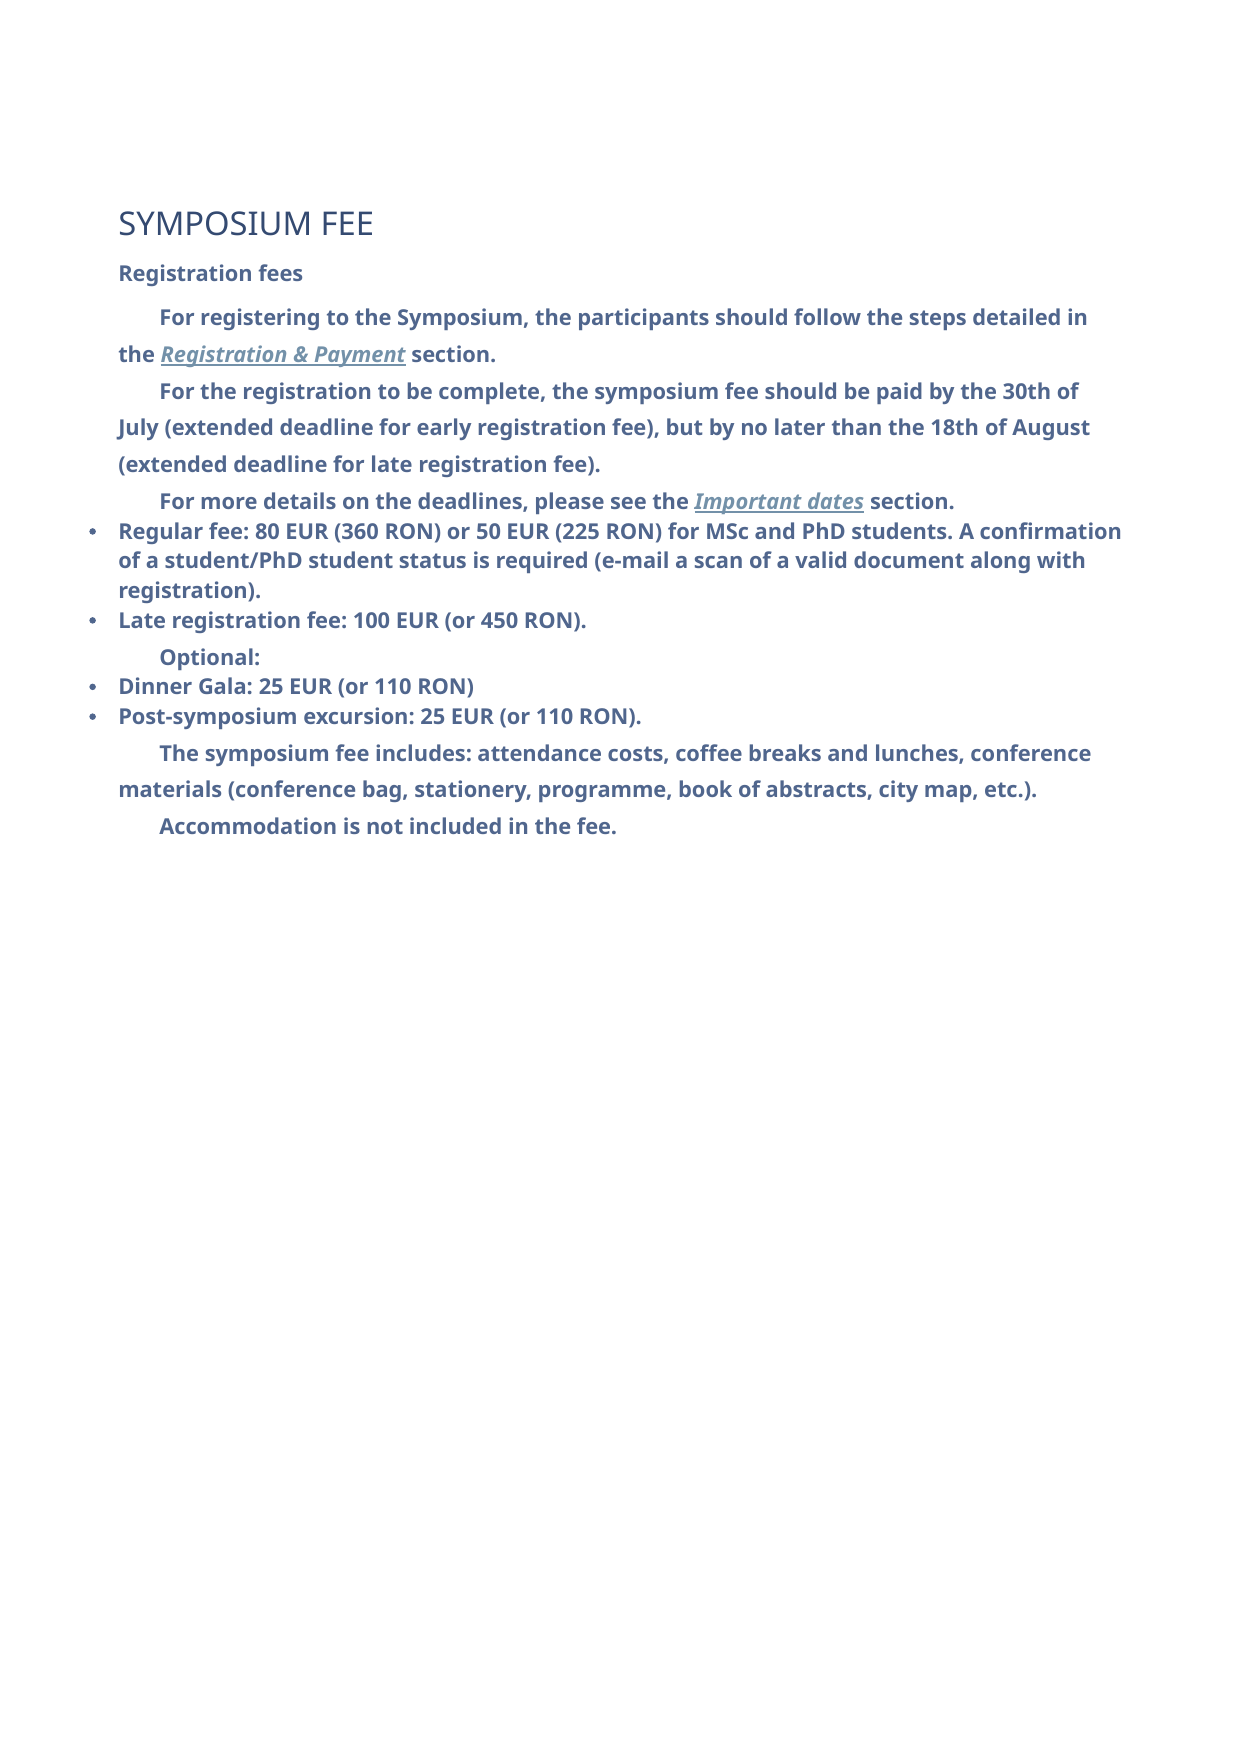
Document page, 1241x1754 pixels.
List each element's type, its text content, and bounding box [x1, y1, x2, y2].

text For more details on the deadlines, please see the Important dates section. [118, 479, 1122, 516]
list Dinner Gala: 25 EUR (or 110 RON) [118, 671, 1122, 701]
list Late registration fee: 100 EUR (or 450 RON). [118, 605, 1122, 634]
list Regular fee: 80 EUR (360 RON) or 50 EUR (225 RON) for MSc and PhD students. A confirmation of a student/PhD student status is required (e-mail a scan of a valid document along with registration). [118, 516, 1122, 605]
text Optional: [118, 634, 1122, 671]
text Accommodation is not included in the fee. [118, 804, 1122, 841]
text For the registration to be complete, the symposium fee should be paid by the 30th of July (extended deadline for early registration fee), but by no later than the 18th of August (extended deadline for late registration fee). [118, 369, 1122, 479]
list Post-symposium excursion: 25 EUR (or 110 RON). [118, 701, 1122, 731]
text For registering to the Symposium, the participants should follow the steps detailed in the Registration & Payment section. [118, 295, 1122, 369]
subtitle SYMPOSIUM FEE [118, 201, 1122, 245]
text The symposium fee includes: attendance costs, coffee breaks and lunches, conference materials (conference bag, stationery, programme, book of abstracts, city map, etc.). [118, 731, 1122, 804]
subtitle Registration fees [118, 258, 1122, 287]
